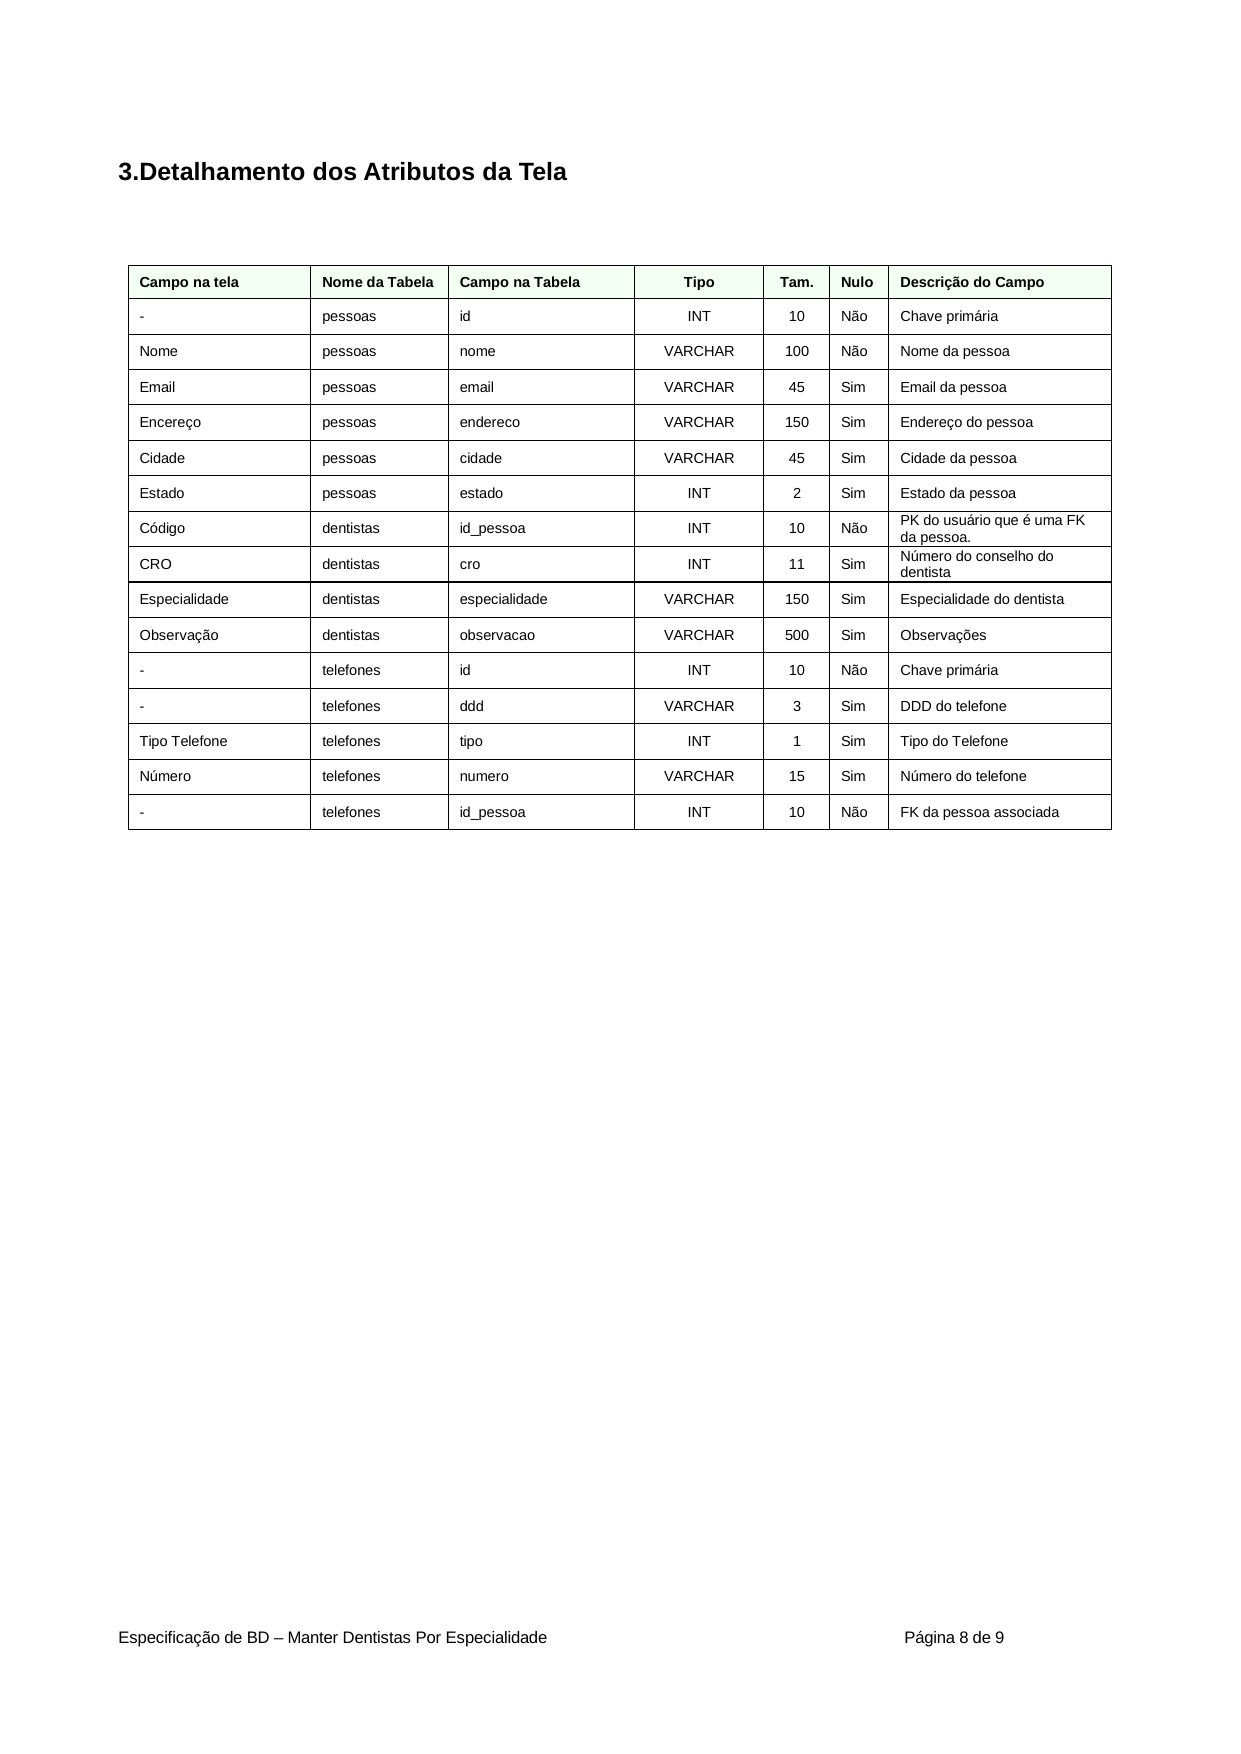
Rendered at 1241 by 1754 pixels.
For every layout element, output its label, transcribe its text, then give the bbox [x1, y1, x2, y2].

table_cell CRO [129, 547, 310, 581]
table_cell 100 [764, 335, 829, 369]
table_cell Tipo do Telefone [889, 724, 1111, 758]
table_cell VARCHAR [635, 335, 763, 369]
table_header Tam. [764, 266, 829, 298]
table_cell Cidade [129, 441, 310, 475]
table_cell 10 [764, 299, 829, 333]
table_cell VARCHAR [635, 760, 763, 794]
table_cell Sim [830, 760, 888, 794]
table_cell INT [635, 512, 763, 546]
table_cell tipo [449, 724, 634, 758]
table_cell id_pessoa [449, 795, 634, 829]
table_cell cidade [449, 441, 634, 475]
table_header Descrição do Campo [889, 266, 1111, 298]
table_cell VARCHAR [635, 441, 763, 475]
table_cell 15 [764, 760, 829, 794]
table_cell Nome [129, 335, 310, 369]
table_cell 10 [764, 512, 829, 546]
table_cell 2 [764, 476, 829, 511]
table_cell pessoas [311, 299, 448, 333]
table_cell Sim [830, 724, 888, 758]
table_cell id [449, 299, 634, 333]
table_cell Número [129, 760, 310, 794]
table_cell pessoas [311, 335, 448, 369]
table_cell - [129, 689, 310, 723]
table_cell dentistas [311, 618, 448, 652]
table_cell - [129, 299, 310, 333]
table_cell 1 [764, 724, 829, 758]
table_cell observacao [449, 618, 634, 652]
table_cell 500 [764, 618, 829, 652]
table_cell Especialidade [129, 583, 310, 617]
table_cell Estado [129, 476, 310, 511]
table_cell Chave primária [889, 653, 1111, 688]
table_cell Não [830, 299, 888, 333]
table_cell Observações [889, 618, 1111, 652]
table_cell DDD do telefone [889, 689, 1111, 723]
table_cell dentistas [311, 583, 448, 617]
table_cell endereco [449, 405, 634, 440]
table_cell INT [635, 299, 763, 333]
table_cell pessoas [311, 405, 448, 440]
table_cell - [129, 653, 310, 688]
table_header Nulo [830, 266, 888, 298]
table_cell id [449, 653, 634, 688]
table_cell 11 [764, 547, 829, 581]
table_cell VARCHAR [635, 689, 763, 723]
table_cell Número do conselho do dentista [889, 547, 1111, 581]
table_cell telefones [311, 653, 448, 688]
table_cell Sim [830, 547, 888, 581]
table_cell VARCHAR [635, 583, 763, 617]
table_cell Observação [129, 618, 310, 652]
table_cell Especialidade do dentista [889, 583, 1111, 617]
table_cell Sim [830, 476, 888, 511]
table_cell dentistas [311, 547, 448, 581]
table_cell INT [635, 476, 763, 511]
table_cell Endereço do pessoa [889, 405, 1111, 440]
table_cell Não [830, 653, 888, 688]
table_cell 3 [764, 689, 829, 723]
table_cell Sim [830, 370, 888, 404]
table_cell pessoas [311, 441, 448, 475]
table_header Nome da Tabela [311, 266, 448, 298]
table_cell cro [449, 547, 634, 581]
table_cell PK do usuário que é uma FK da pessoa. [889, 512, 1111, 546]
table_cell Email [129, 370, 310, 404]
table_cell Não [830, 335, 888, 369]
table_cell Sim [830, 618, 888, 652]
table_cell FK da pessoa associada [889, 795, 1111, 829]
table_cell INT [635, 724, 763, 758]
table_cell VARCHAR [635, 618, 763, 652]
table_cell Sim [830, 689, 888, 723]
table_cell telefones [311, 724, 448, 758]
subtitle Detalhamento dos Atributos da Tela [118, 157, 1122, 186]
table_cell Não [830, 512, 888, 546]
table_cell VARCHAR [635, 405, 763, 440]
table_header Campo na tela [129, 266, 310, 298]
table_cell pessoas [311, 476, 448, 511]
table_cell Email da pessoa [889, 370, 1111, 404]
table_cell Encereço [129, 405, 310, 440]
table_cell ddd [449, 689, 634, 723]
table_cell telefones [311, 795, 448, 829]
table_cell Sim [830, 441, 888, 475]
table_cell INT [635, 795, 763, 829]
table_cell email [449, 370, 634, 404]
table_cell Número do telefone [889, 760, 1111, 794]
table_cell nome [449, 335, 634, 369]
table_cell Tipo Telefone [129, 724, 310, 758]
table_cell telefones [311, 689, 448, 723]
table_cell Sim [830, 583, 888, 617]
table_cell dentistas [311, 512, 448, 546]
table_cell VARCHAR [635, 370, 763, 404]
table_cell 150 [764, 583, 829, 617]
table_cell Código [129, 512, 310, 546]
table_cell INT [635, 547, 763, 581]
table_cell estado [449, 476, 634, 511]
table_cell 45 [764, 370, 829, 404]
table_cell Chave primária [889, 299, 1111, 333]
table_cell 150 [764, 405, 829, 440]
table_header Campo na Tabela [449, 266, 634, 298]
table_cell INT [635, 653, 763, 688]
table_cell Não [830, 795, 888, 829]
table_cell telefones [311, 760, 448, 794]
table_cell 10 [764, 795, 829, 829]
table_cell pessoas [311, 370, 448, 404]
table_header Tipo [635, 266, 763, 298]
table_cell - [129, 795, 310, 829]
table_cell Cidade da pessoa [889, 441, 1111, 475]
table_cell Nome da pessoa [889, 335, 1111, 369]
table_cell Estado da pessoa [889, 476, 1111, 511]
table_cell numero [449, 760, 634, 794]
table_cell especialidade [449, 583, 634, 617]
table_cell id_pessoa [449, 512, 634, 546]
table_cell 45 [764, 441, 829, 475]
table_cell Sim [830, 405, 888, 440]
table_cell 10 [764, 653, 829, 688]
